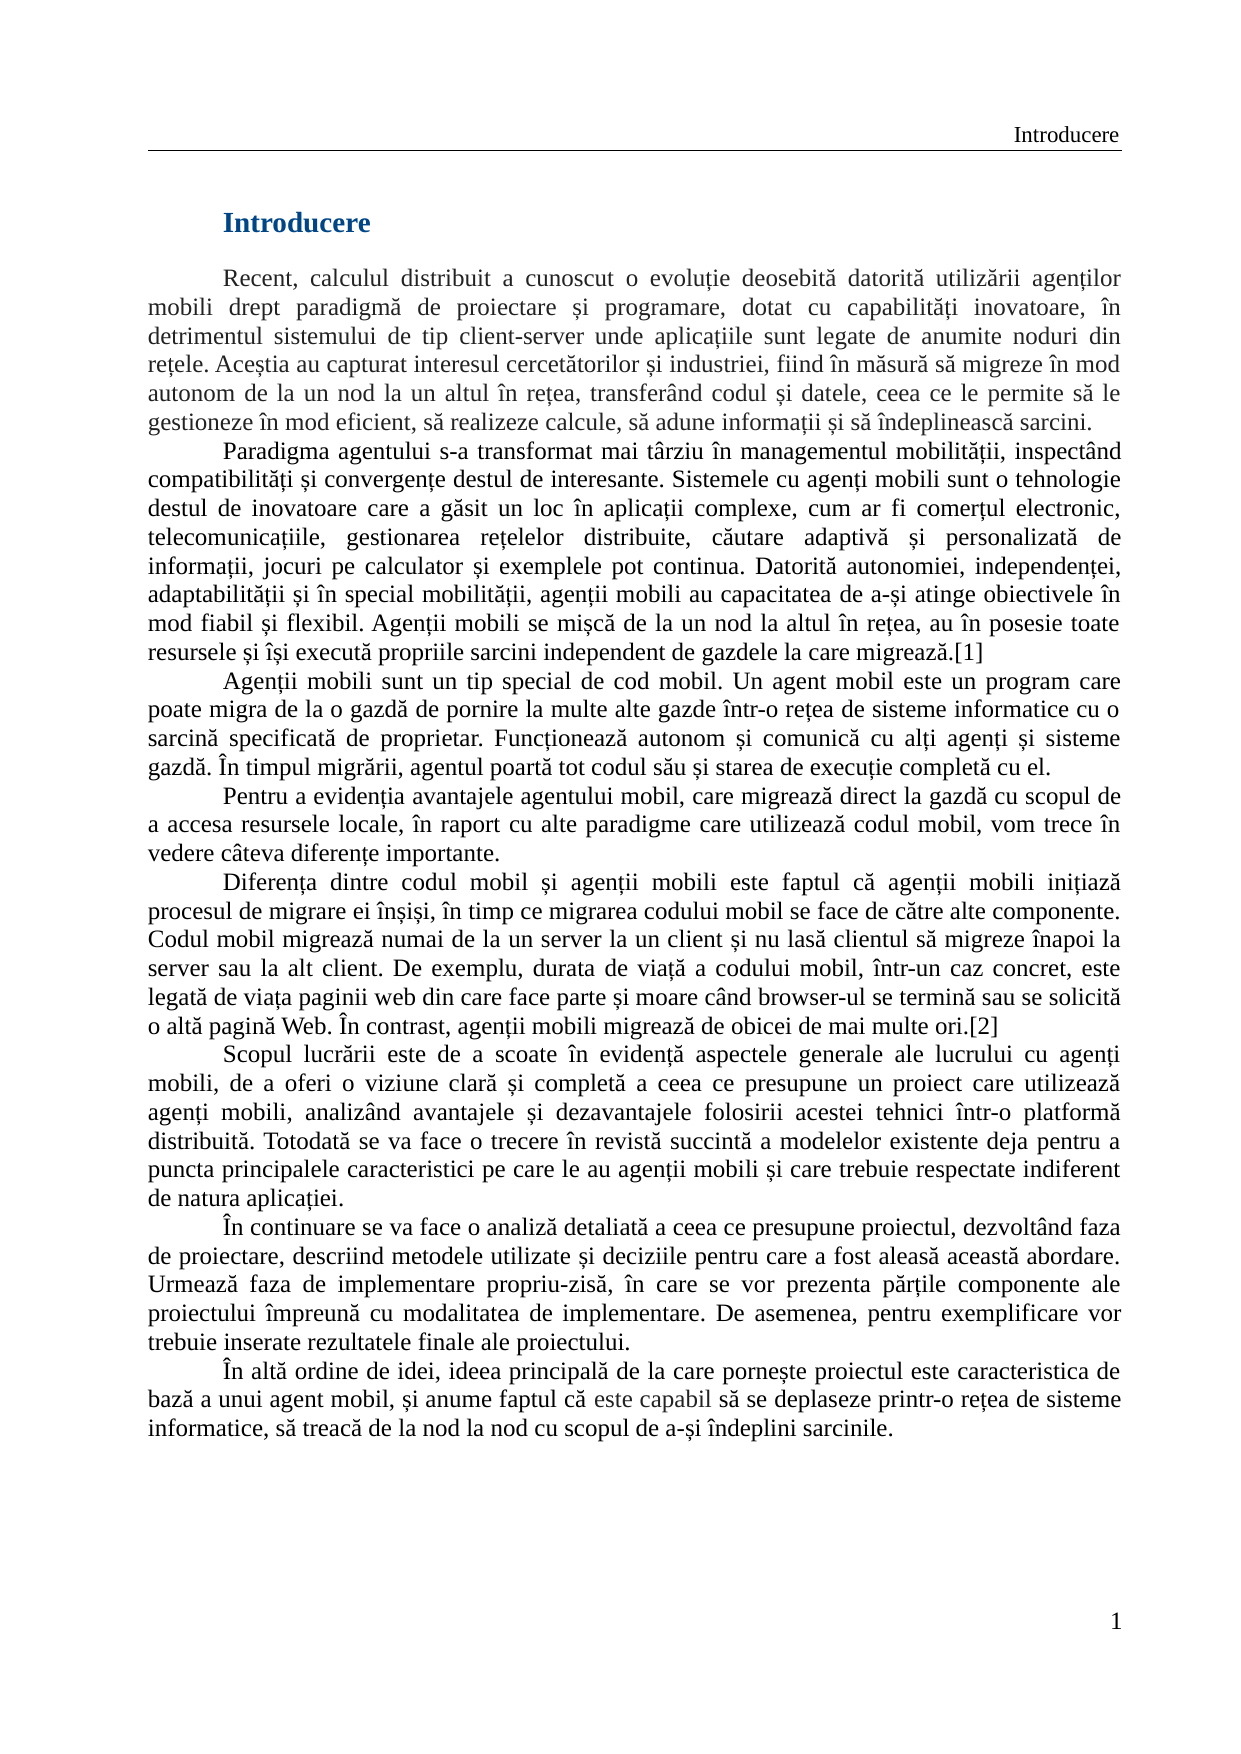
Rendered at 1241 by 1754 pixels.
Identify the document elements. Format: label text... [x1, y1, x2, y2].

text În continuare se va face o analiză detaliată a ceea ce presupune proiectul, dezvoltând faza de proiectare, descriind metodele utilizate și deciziile pentru care a fost aleasă această abordare. Urmează faza de implementare propriu-zisă, în care se vor prezenta părțile componente ale proiectului împreună cu modalitatea de implementare. De asemenea, pentru exemplificare vor trebuie inserate rezultatele finale ale proiectului. [148, 1212, 1122, 1356]
text Scopul lucrării este de a scoate în evidență aspectele generale ale lucrului cu agenți mobili, de a oferi o viziune clară și completă a ceea ce presupune un proiect care utilizează agenți mobili, analizând avantajele și dezavantajele folosirii acestei tehnici într-o platformă distribuită. Totodată se va face o trecere în revistă succintă a modelelor existente deja pentru a puncta principalele caracteristici pe care le au agenții mobili și care trebuie respectate indiferent de natura aplicației. [148, 1039, 1122, 1212]
text Paradigma agentului s-a transformat mai târziu în managementul mobilității, inspectând compatibilități și convergențe destul de interesante. Sistemele cu agenți mobili sunt o tehnologie destul de inovatoare care a găsit un loc în aplicații complexe, cum ar fi comerțul electronic, telecomunicațiile, gestionarea rețelelor distribuite, căutare adaptivă și personalizată de informații, jocuri pe calculator și exemplele pot continua. Datorită autonomiei, independenței, adaptabilității și în special mobilității, agenții mobili au capacitatea de a-și atinge obiectivele în mod fiabil și flexibil. Agenții mobili se mișcă de la un nod la altul în rețea, au în posesie toate resursele și își execută propriile sarcini independent de gazdele la care migrează.[1] [148, 436, 1122, 666]
text Agenții mobili sunt un tip special de cod mobil. Un agent mobil este un program care poate migra de la o gazdă de pornire la multe alte gazde într-o rețea de sisteme informatice cu o sarcină specificată de proprietar. Funcționează autonom și comunică cu alți agenți și sisteme gazdă. În timpul migrării, agentul poartă tot codul său și starea de execuție completă cu el. [148, 666, 1122, 781]
text Diferența dintre codul mobil și agenții mobili este faptul că agenții mobili inițiază procesul de migrare ei înșiși, în timp ce migrarea codului mobil se face de către alte componente. Codul mobil migrează numai de la un server la un client și nu lasă clientul să migreze înapoi la server sau la alt client. De exemplu, durata de viață a codului mobil, într-un caz concret, este legată de viața paginii web din care face parte și moare când browser-ul se termină sau se solicită o altă pagină Web. În contrast, agenții mobili migrează de obicei de mai multe ori.[2] [148, 867, 1122, 1039]
text Pentru a evidenția avantajele agentului mobil, care migrează direct la gazdă cu scopul de a accesa resursele locale, în raport cu alte paradigme care utilizează codul mobil, vom trece în vedere câteva diferențe importante. [148, 781, 1122, 867]
subtitle Introducere [148, 205, 1122, 238]
text În altă ordine de idei, ideea principală de la care pornește proiectul este caracteristica de bază a unui agent mobil, și anume faptul că este capabil să se deplaseze printr-o rețea de sisteme informatice, să treacă de la nod la nod cu scopul de a-și îndeplini sarcinile. [148, 1356, 1122, 1442]
text Recent, calculul distribuit a cunoscut o evoluție deosebită datorită utilizării agenților mobili drept paradigmă de proiectare și programare, dotat cu capabilități inovatoare, în detrimentul sistemului de tip client-server unde aplicațiile sunt legate de anumite noduri din rețele. Aceștia au capturat interesul cercetătorilor și industriei, fiind în măsură să migreze în mod autonom de la un nod la un altul în rețea, transferând codul și datele, ceea ce le permite să le gestioneze în mod eficient, să realizeze calcule, să adune informații și să îndeplinească sarcini. [148, 263, 1122, 436]
